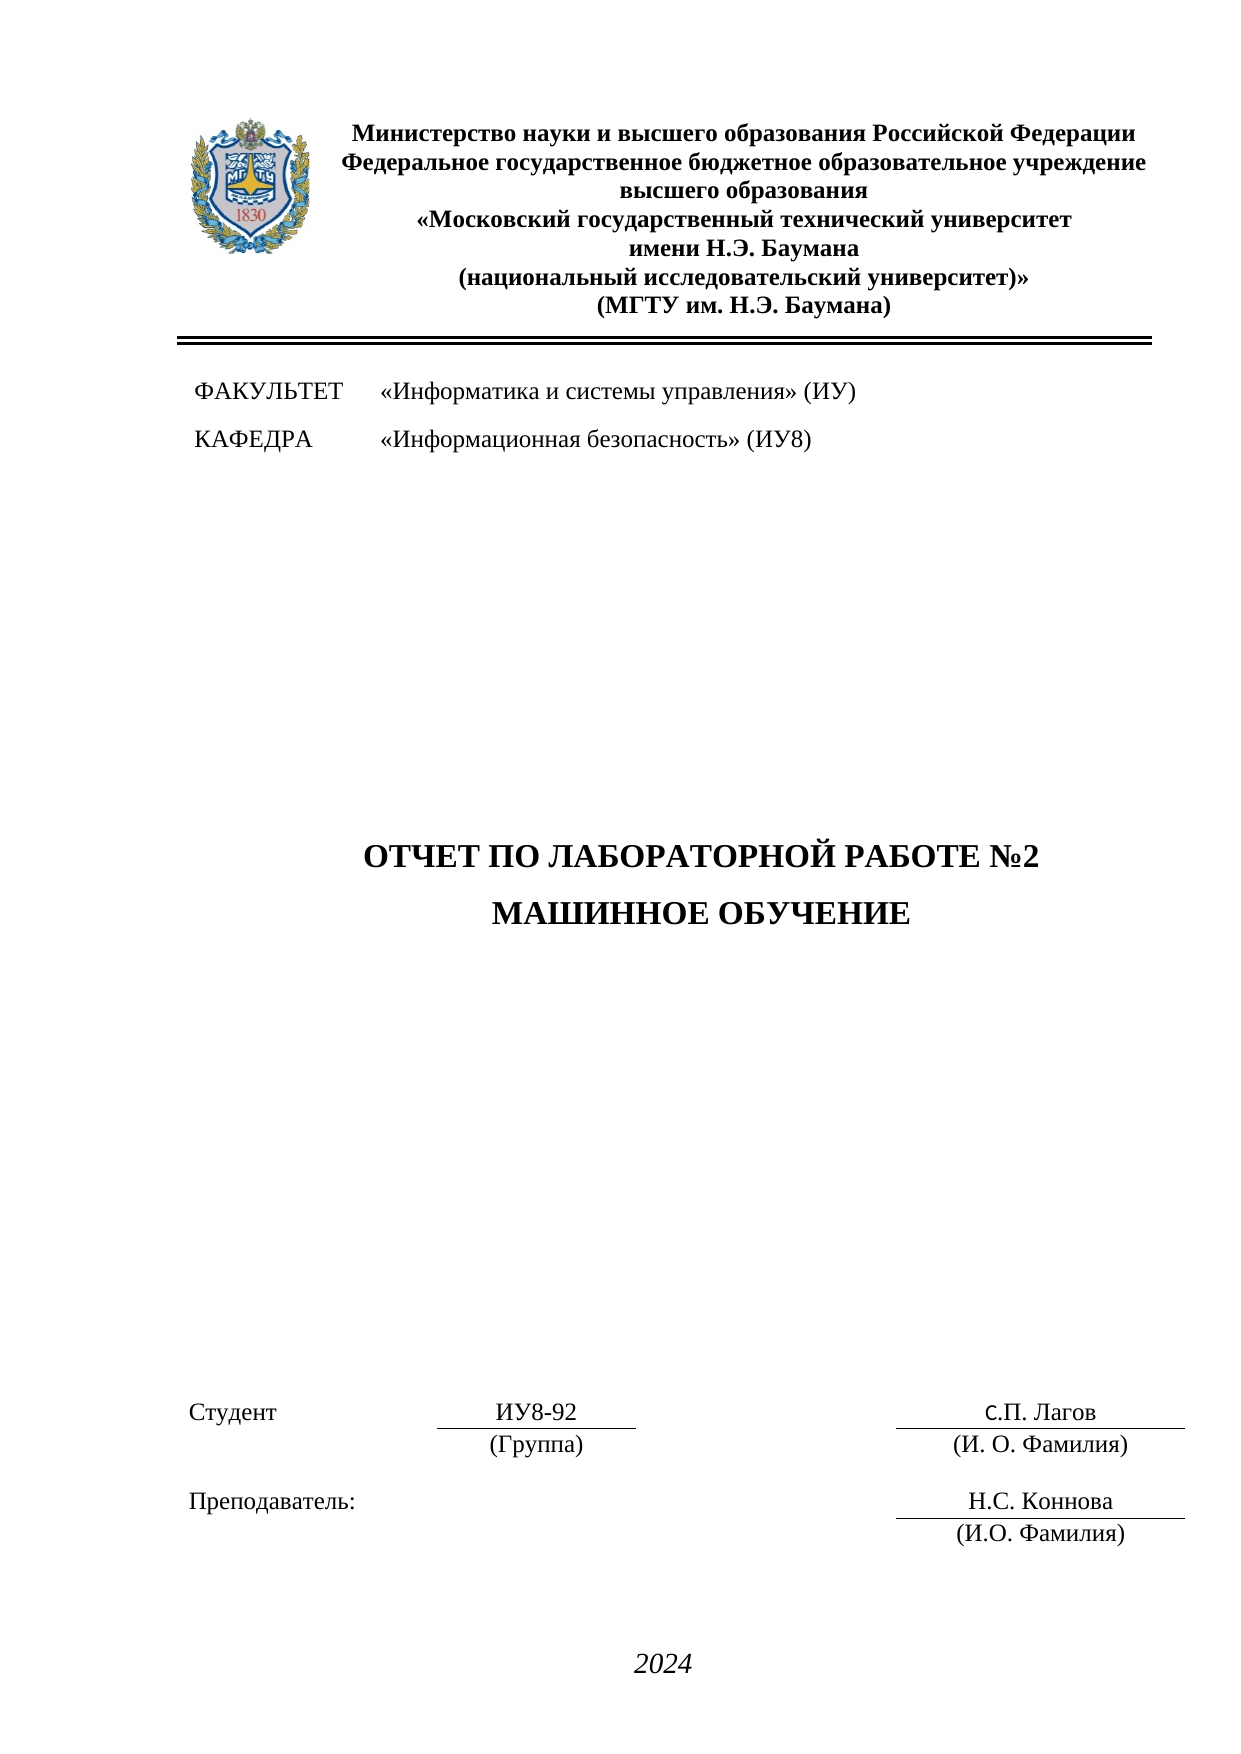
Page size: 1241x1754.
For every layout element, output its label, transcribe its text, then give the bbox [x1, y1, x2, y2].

table_cell [437, 1486, 636, 1517]
table_cell «Информационная безопасность» (ИУ8) [369, 424, 1175, 469]
table_cell [177, 1428, 437, 1457]
table_cell [636, 1486, 711, 1517]
table_cell [636, 1458, 711, 1486]
table_header Факультет [183, 376, 369, 424]
table_header «Информатика и системы управления» (ИУ) [369, 376, 1175, 424]
table_cell [636, 1428, 711, 1457]
table_cell [177, 1518, 437, 1605]
table_header ИУ8-92 [437, 1397, 636, 1428]
table_cell [437, 1518, 636, 1605]
table_cell [865, 1486, 896, 1517]
table_cell Преподаватель: [177, 1486, 437, 1517]
table_cell (И.О. Фамилия) [896, 1519, 1185, 1605]
table_header [180, 118, 309, 319]
table_cell [865, 1428, 896, 1457]
table_cell [711, 1518, 865, 1605]
table_cell [177, 1458, 437, 1486]
table_cell [711, 1458, 865, 1486]
table_cell [636, 1518, 711, 1605]
picture [191, 118, 310, 254]
table_header [865, 1397, 896, 1428]
table_cell Н.С. Коннова [896, 1486, 1185, 1517]
text ОТЧЕТ ПО ЛАБОРАТОРНОЙ РАБОТЕ №2 [177, 836, 1152, 874]
table_cell (Группа) [437, 1429, 636, 1457]
table_cell [865, 1518, 896, 1605]
table_cell [865, 1458, 896, 1486]
table_cell (И. О. Фамилия) [896, 1429, 1185, 1457]
table_cell Кафедра [183, 424, 369, 469]
table_cell [437, 1458, 636, 1486]
table_header Студент [177, 1397, 437, 1428]
table_header С.П. Лагов [896, 1397, 1185, 1428]
text МАШИННОЕ ОБУЧЕНИЕ [177, 893, 1152, 932]
table_header Министерство науки и высшего образования Российской Федерации Федеральное государственное бюджетное образовательное учреждение высшего образования «Московский государственный технический университет имени Н.Э. Баумана (национальный исследовательский университет)» (МГТУ им. Н.Э. Баумана) [309, 118, 1178, 319]
table_header [711, 1397, 865, 1428]
table_cell [711, 1486, 865, 1517]
table_cell [711, 1428, 865, 1457]
table_header [636, 1397, 711, 1428]
table_cell [896, 1458, 1185, 1486]
